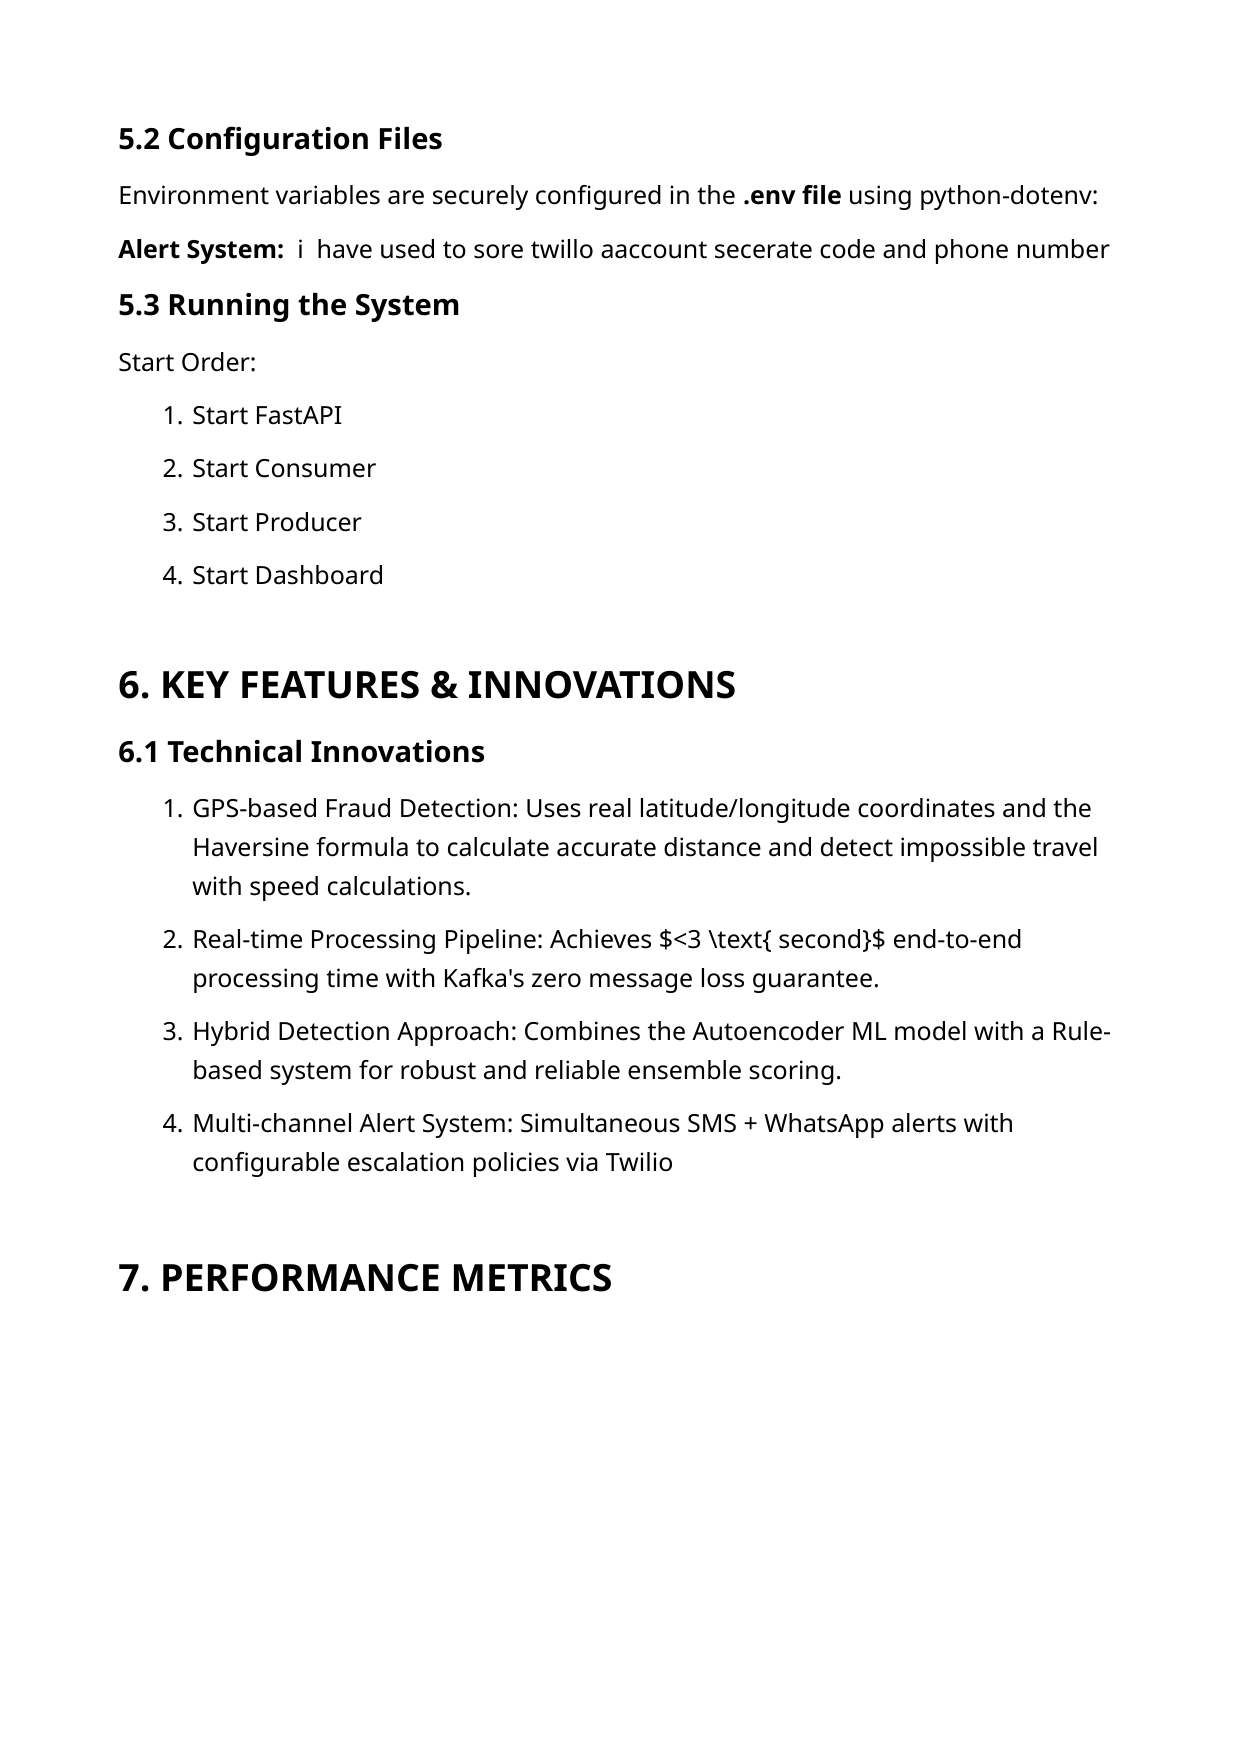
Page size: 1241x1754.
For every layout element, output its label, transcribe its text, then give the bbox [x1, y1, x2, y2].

subtitle 7. PERFORMANCE METRICS [118, 1251, 1122, 1302]
list Hybrid Detection Approach: Combines the Autoencoder ML model with a Rule-based system for robust and reliable ensemble scoring. [162, 1014, 1122, 1087]
text Alert System: i have used to sore twillo aaccount secerate code and phone number [118, 231, 1122, 265]
text Environment variables are securely configured in the .env file using python-dotenv: [118, 178, 1122, 212]
subtitle 6.1 Technical Innovations [118, 731, 1122, 771]
text Start Order: [118, 344, 1122, 378]
list Real-time Processing Pipeline: Achieves $<3 \text{ second}$ end-to-end processing time with Kafka's zero message loss guarantee. [162, 922, 1122, 994]
list Start FastAPI [162, 398, 1122, 432]
list Multi-channel Alert System: Simultaneous SMS + WhatsApp alerts with configurable escalation policies via Twilio [162, 1106, 1122, 1179]
list Start Producer [162, 504, 1122, 538]
subtitle 6. KEY FEATURES & INNOVATIONS [118, 658, 1122, 709]
subtitle 5.2 Configuration Files [118, 118, 1122, 158]
list Start Consumer [162, 451, 1122, 485]
list Start Dashboard [162, 558, 1122, 592]
subtitle 5.3 Running the System [118, 284, 1122, 324]
list GPS-based Fraud Detection: Uses real latitude/longitude coordinates and the Haversine formula to calculate accurate distance and detect impossible travel with speed calculations. [162, 791, 1122, 902]
